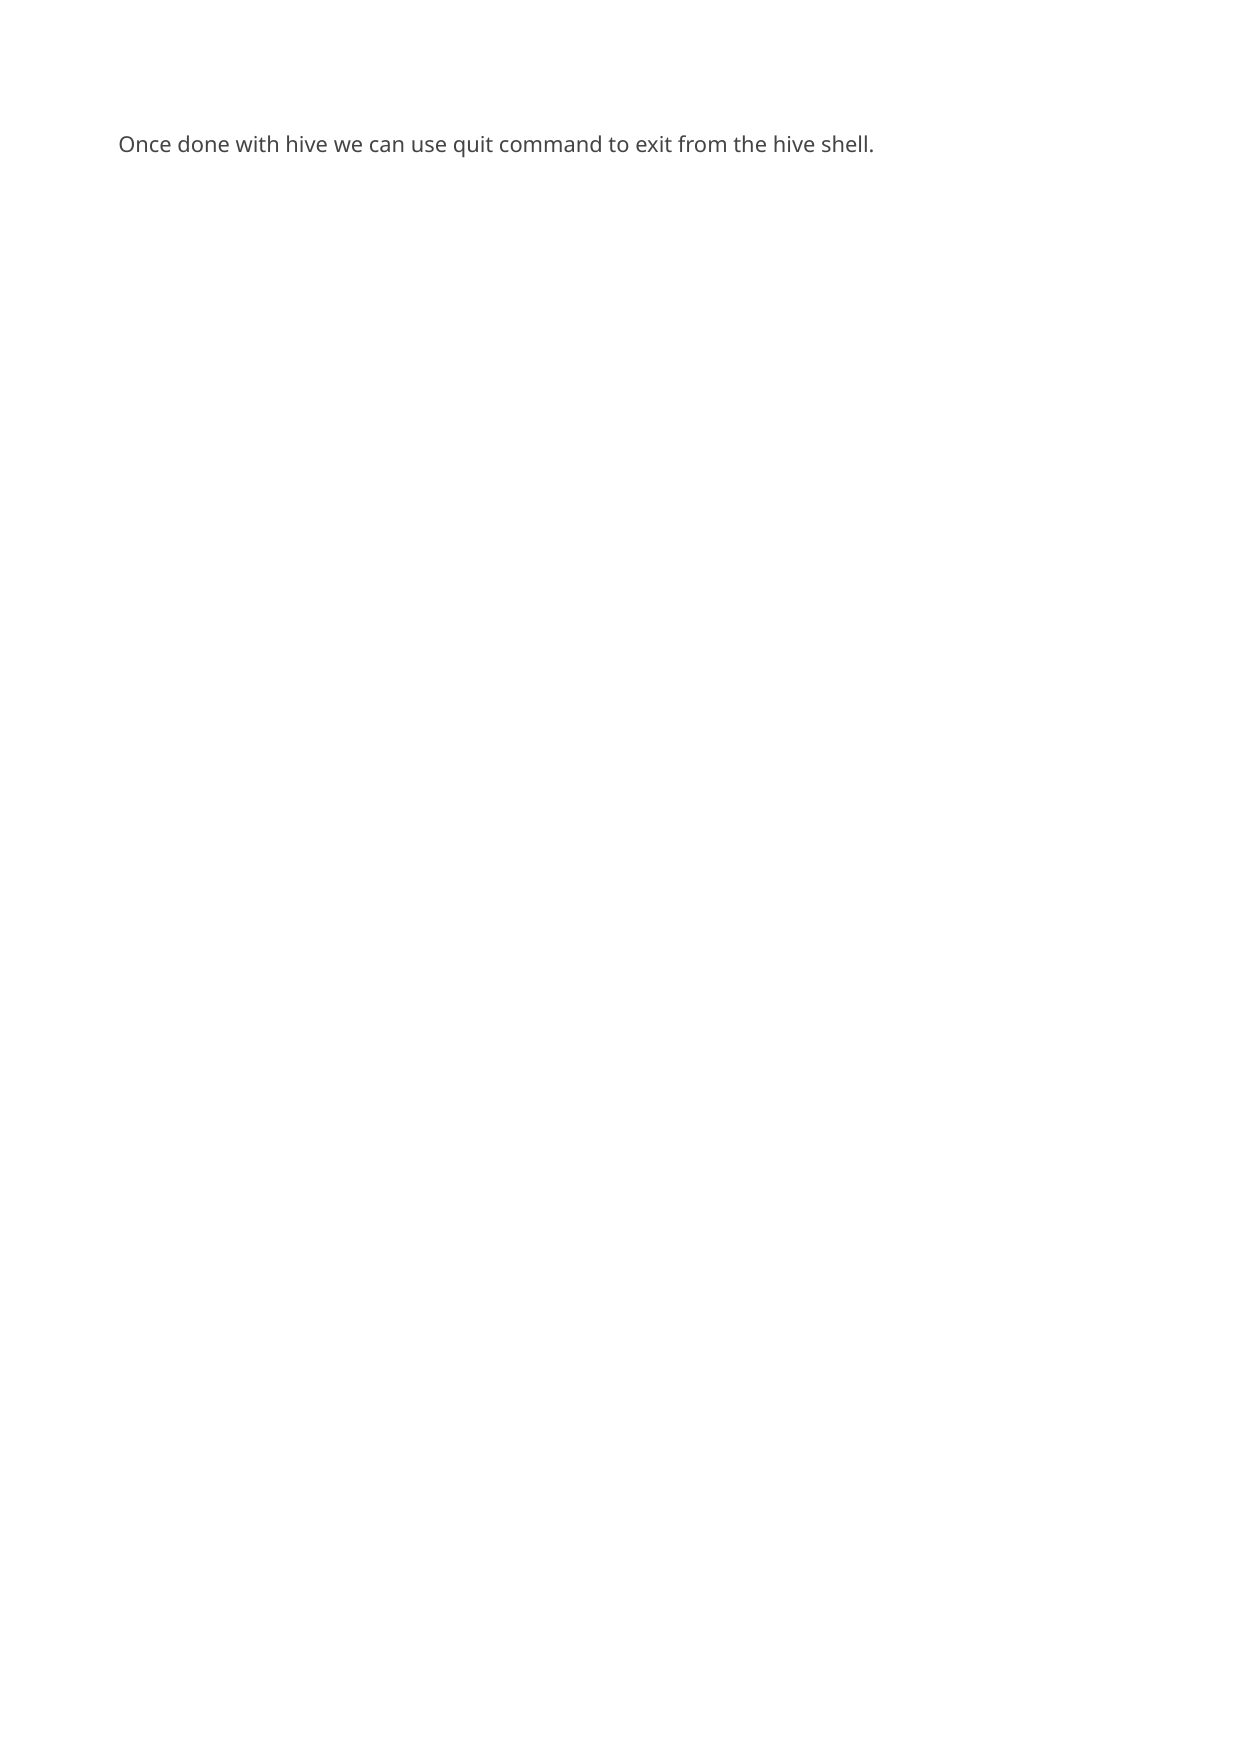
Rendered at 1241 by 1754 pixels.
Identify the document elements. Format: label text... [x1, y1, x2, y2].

text Once done with hive we can use quit command to exit from the hive shell. [118, 118, 1122, 159]
